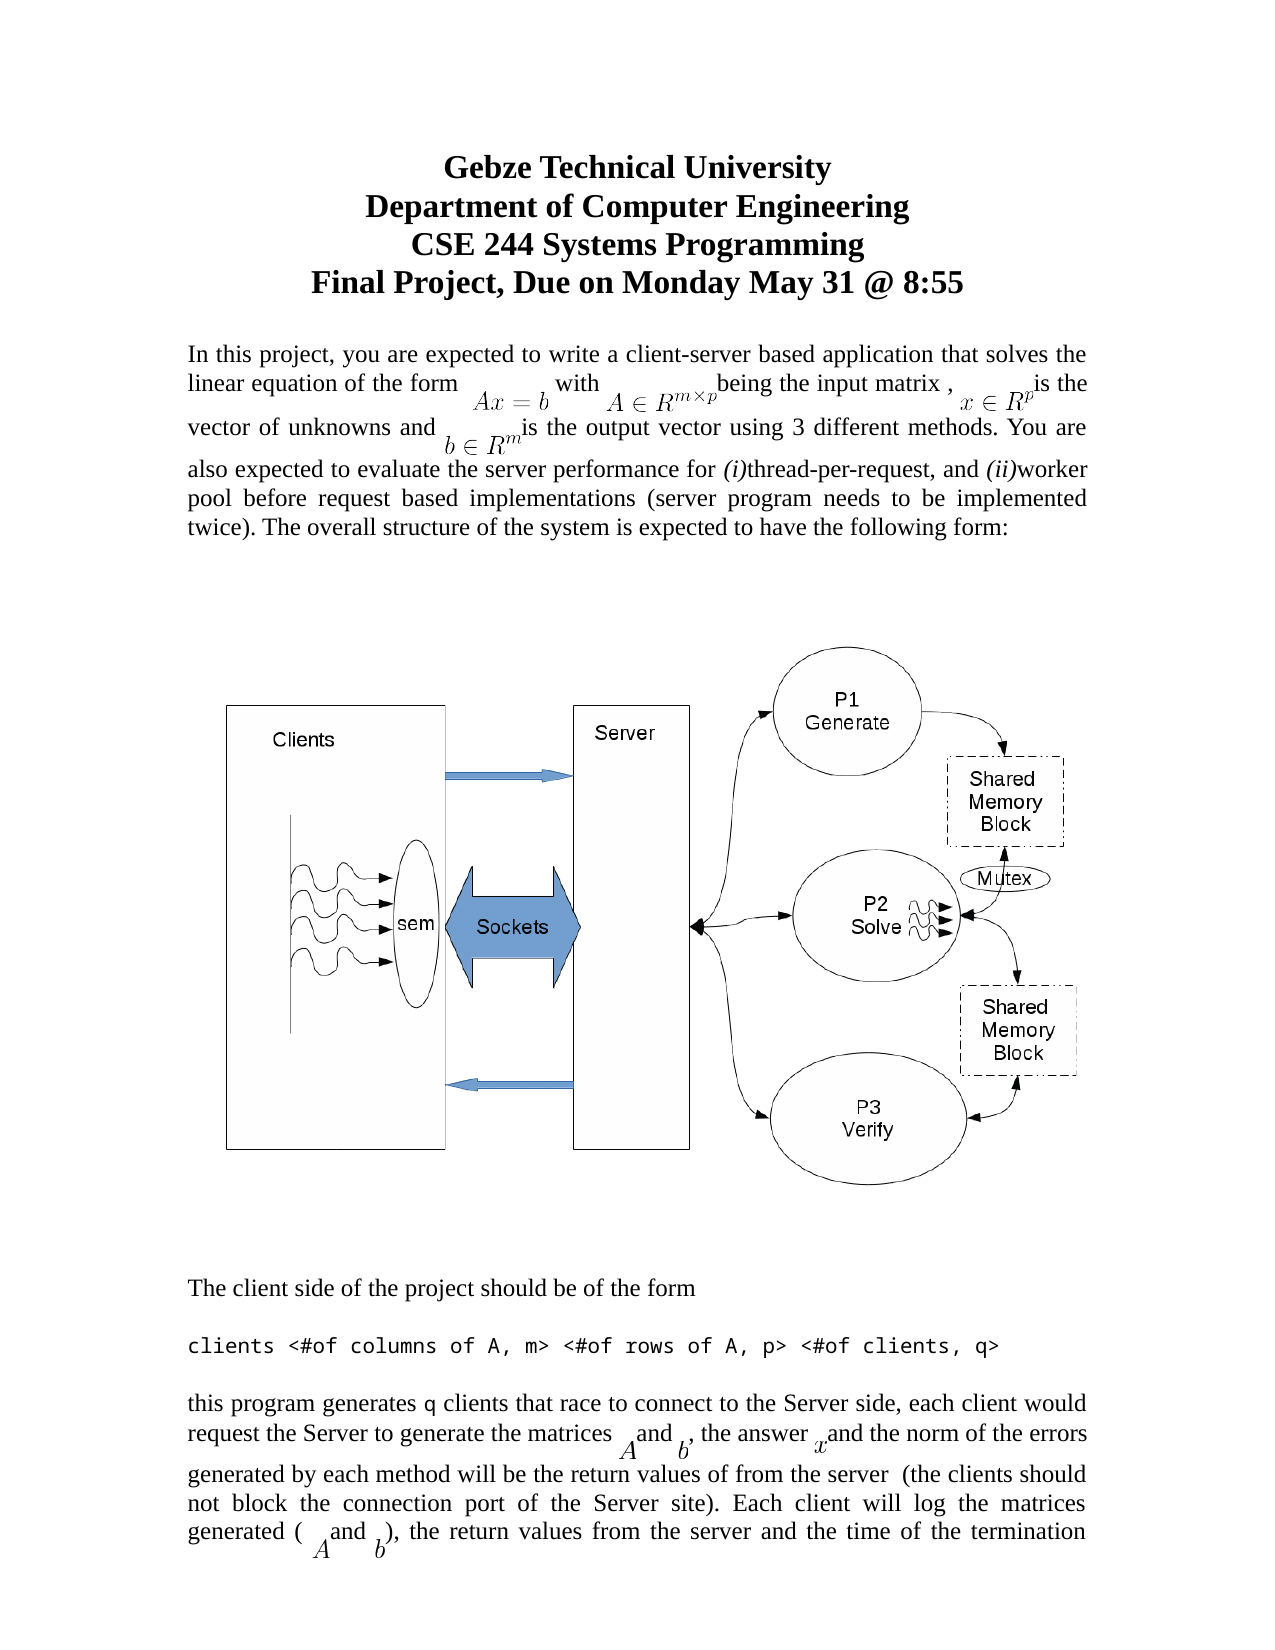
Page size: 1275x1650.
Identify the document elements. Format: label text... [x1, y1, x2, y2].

text clients <#of columns of A, m> <#of rows of A, p> <#of clients, q> [187, 1331, 1087, 1359]
text Final Project, Due on Monday May 31 @ 8:55 [187, 263, 1087, 301]
text this program generates q clients that race to connect to the Server side, each client would request the Server to generate the matrices and , the answer and the norm of the errors generated by each method will be the return values of from the server (the clients should not block the connection port of the Server site). Each client will log the matrices generated ( and ), the return values from the server and the time of the termination [187, 1388, 1087, 1557]
text Gebze Technical University [187, 148, 1087, 186]
text In this project, you are expected to write a client-server based application that solves the linear equation of the form with being the input matrix , is the vector of unknowns and is the output vector using 3 different methods. You are also expected to evaluate the server performance for (i)thread-per-request, and (ii)worker pool before request based implementations (server program needs to be implemented twice). The overall structure of the system is expected to have the following form: [187, 339, 1087, 541]
text Department of Computer Engineering [187, 186, 1087, 224]
text The client side of the project should be of the form [187, 1273, 1087, 1302]
text CSE 244 Systems Programming [187, 224, 1087, 263]
